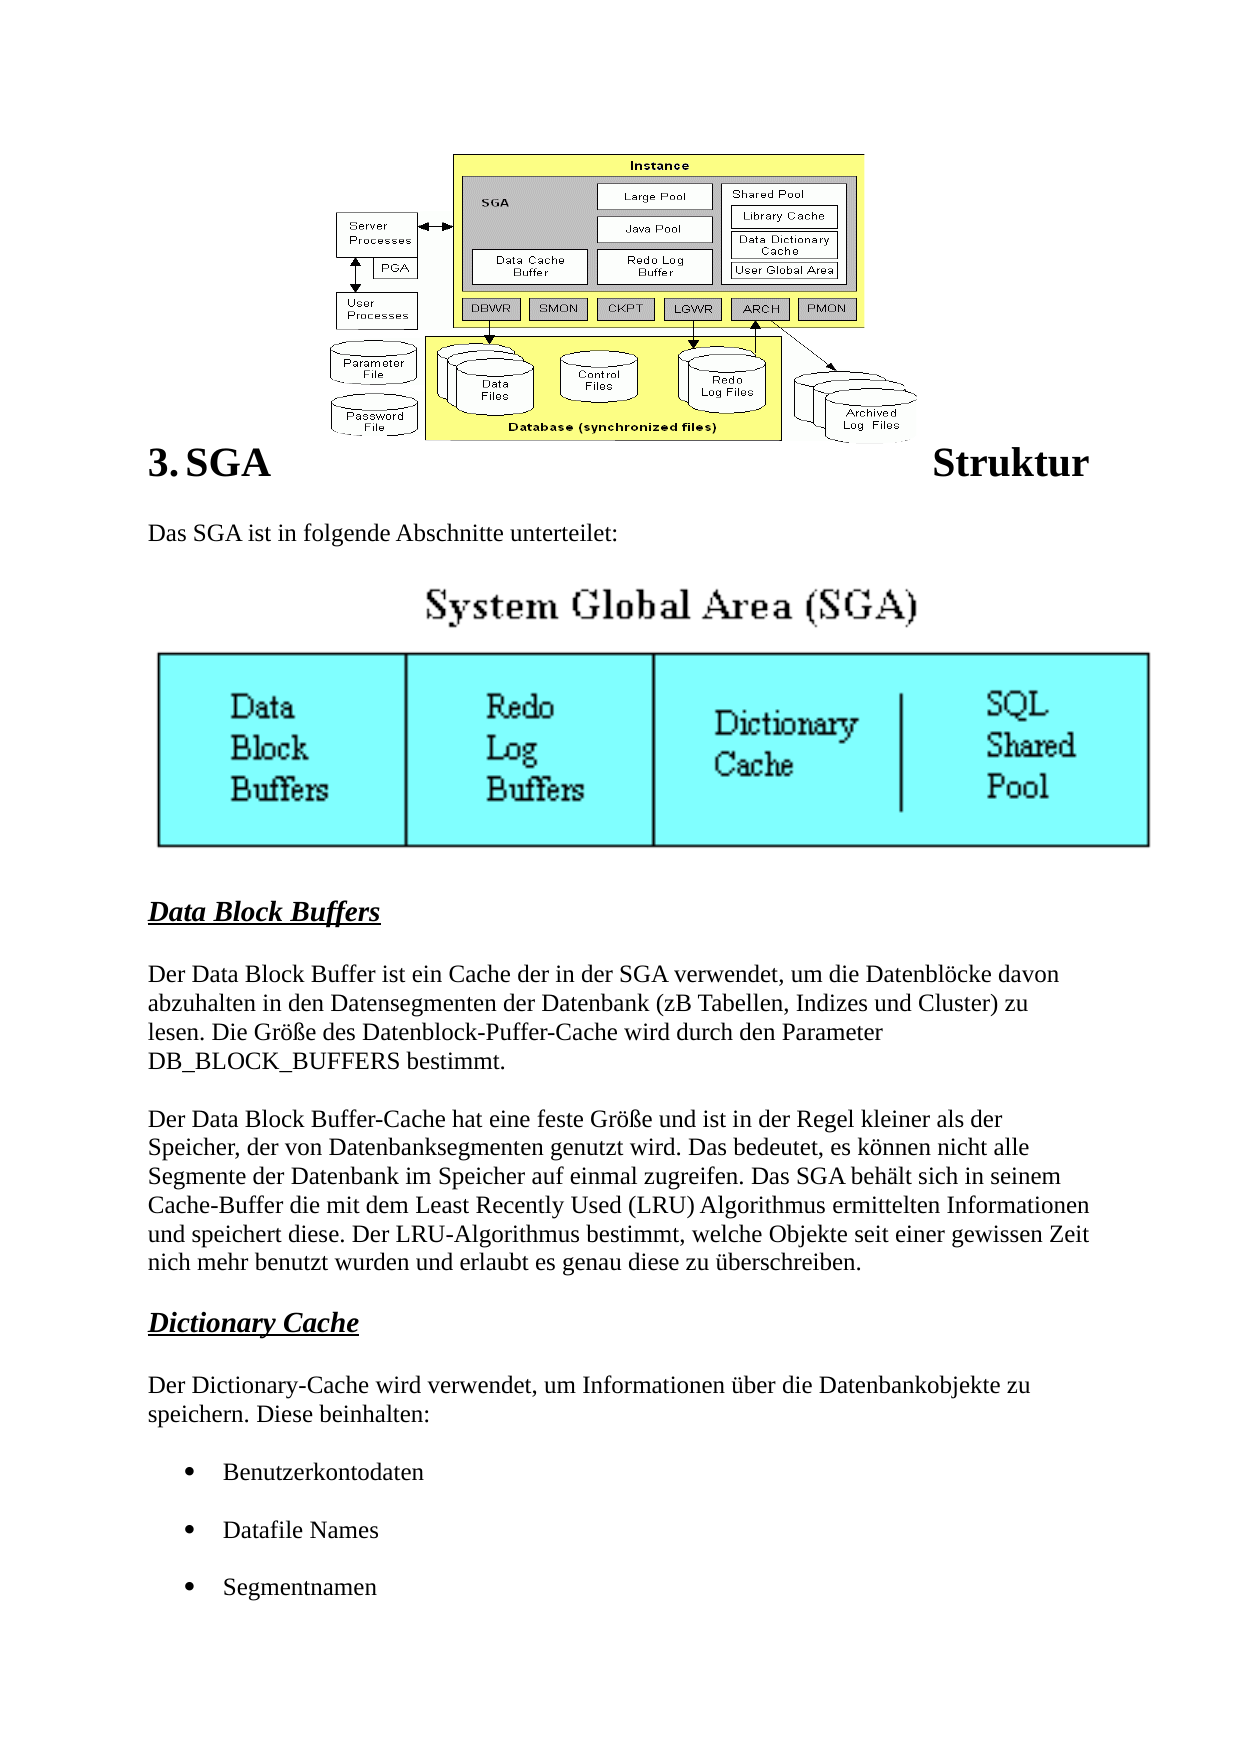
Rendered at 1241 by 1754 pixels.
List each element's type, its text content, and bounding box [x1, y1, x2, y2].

text Dictionary Cache [148, 1357, 1093, 1391]
list Benutzerkontodaten [185, 1509, 1093, 1566]
text Der Dictionary-Cache wird verwendet, um Informationen über die Datenbankobjekte zu speichern. Diese beinhalten: [148, 1422, 1093, 1480]
picture [147, 628, 1162, 917]
text Der Data Block Buffer ist ein Cache der in der SGA verwendet, um die Datenblöcke davon abzuhalten in den Datensegmenten der Datenbank (zB Tabellen, Indizes und Cluster) zu lesen. Die Größe des Datenblock-Puffer-Cache wird durch den Parameter DB_BLOCK_BUFFERS bestimmt. [148, 1011, 1093, 1126]
list SGA Struktur [148, 438, 1093, 537]
text Data Block Buffers [148, 946, 1093, 979]
text Das SGA ist in folgende Abschnitte unterteilet: [148, 570, 1093, 599]
list Datafile Names [185, 1566, 1093, 1624]
picture [331, 153, 926, 438]
text Der Data Block Buffer-Cache hat eine feste Größe und ist in der Regel kleiner als der Speicher, der von Datenbanksegmenten genutzt wird. Das bedeutet, es können nicht alle Segmente der Datenbank im Speicher auf einmal zugreifen. Das SGA behält sich in seinem Cache-Buffer die mit dem Least Recently Used (LRU) Algorithmus ermittelten Informationen und speichert diese. Der LRU-Algorithmus bestimmt, welche Objekte seit einer gewissen Zeit nich mehr benutzt wurden und erlaubt es genau diese zu überschreiben. [148, 1155, 1093, 1328]
